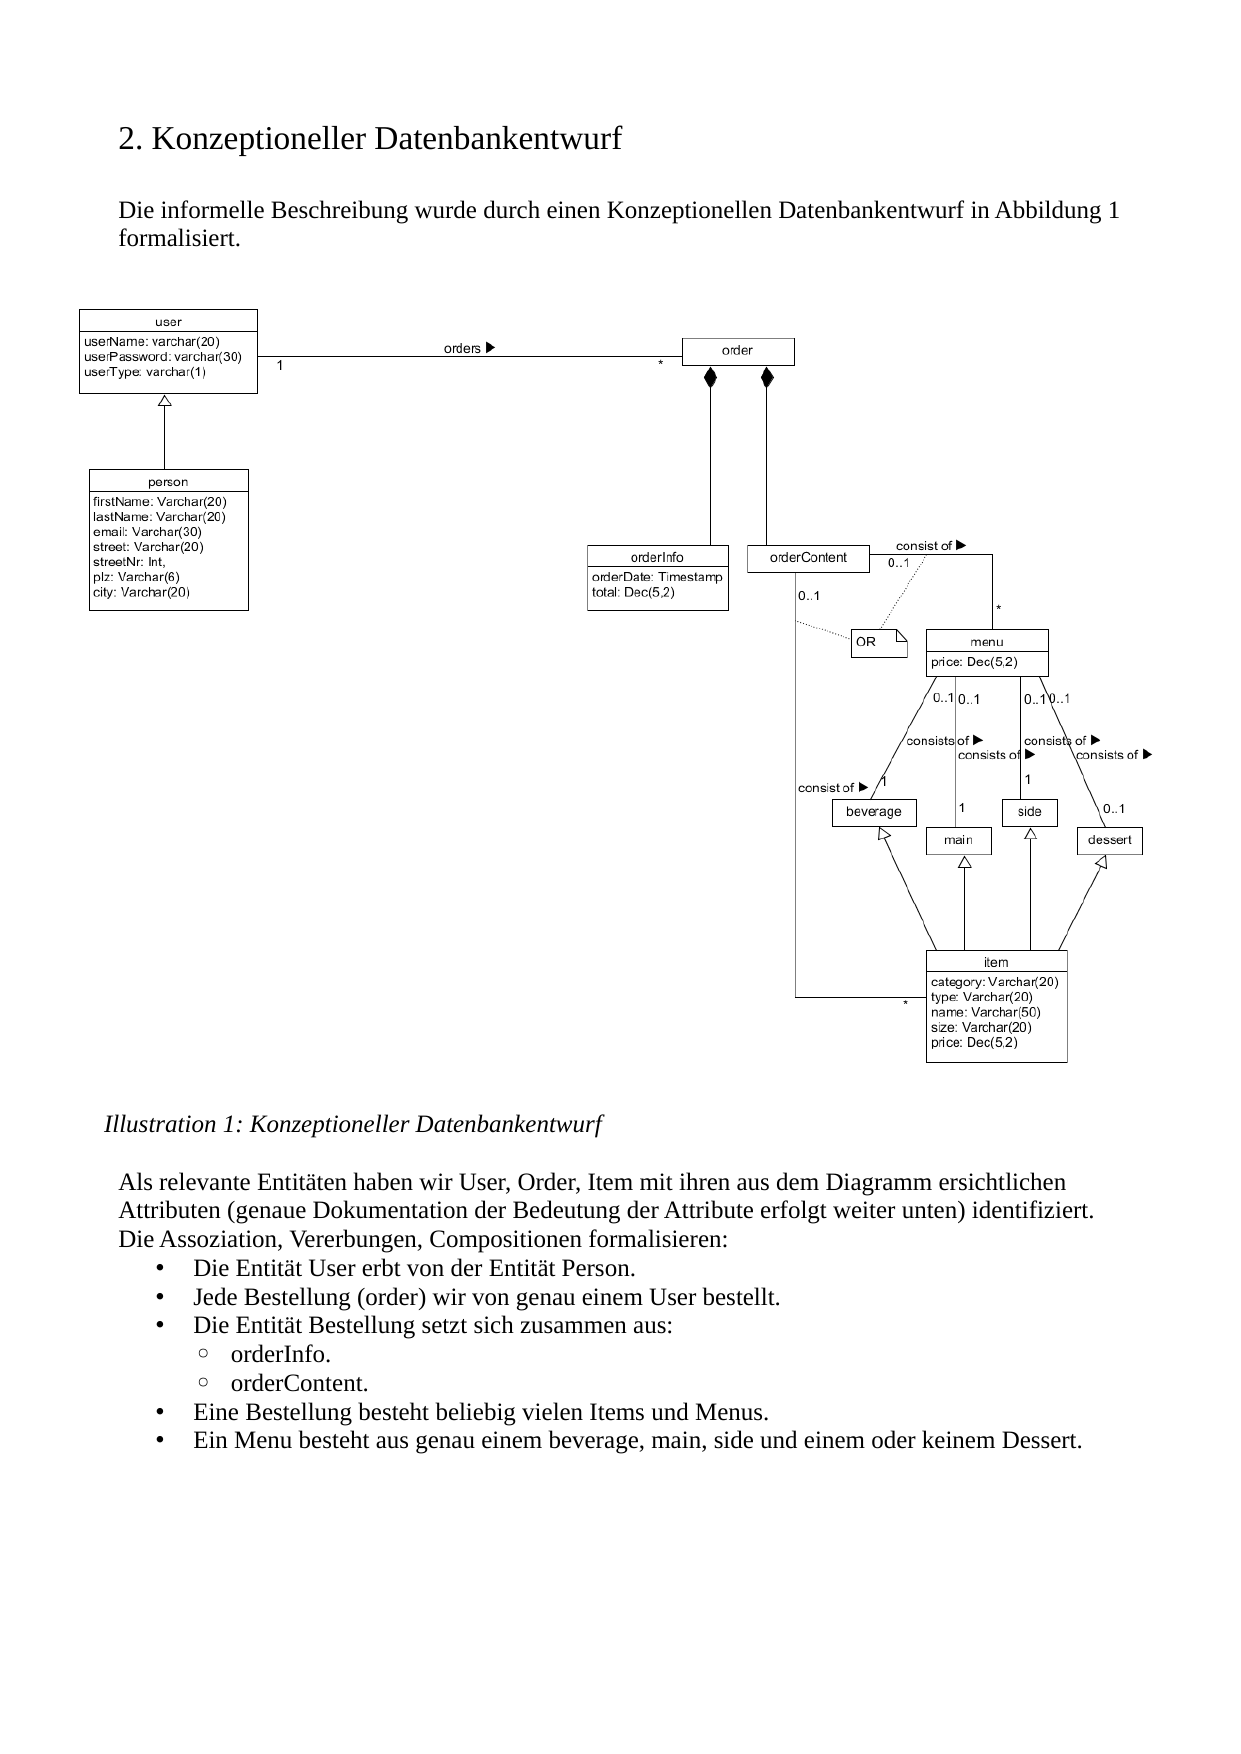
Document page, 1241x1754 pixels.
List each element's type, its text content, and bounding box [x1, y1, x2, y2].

list orderInfo. [193, 1339, 1122, 1368]
list Eine Bestellung besteht beliebig vielen Items und Menus. [156, 1397, 1122, 1425]
text Illustration 1: Konzeptioneller Datenbankentwurf [104, 1081, 1136, 1138]
text Als relevante Entitäten haben wir User, Order, Item mit ihren aus dem Diagramm ersichtlichen Attributen (genaue Dokumentation der Bedeutung der Attribute erfolgt weiter unten) identifiziert. Die Assoziation, Vererbungen, Compositionen formalisieren: [118, 1167, 1122, 1253]
list Jede Bestellung (order) wir von genau einem User bestellt. [156, 1282, 1122, 1310]
text Die informelle Beschreibung wurde durch einen Konzeptionellen Datenbankentwurf in Abbildung 1 formalisiert. [118, 195, 1122, 252]
list Die Entität User erbt von der Entität Person. [156, 1253, 1122, 1282]
picture [60, 290, 1180, 1081]
list orderContent. [193, 1368, 1122, 1397]
list Ein Menu besteht aus genau einem beverage, main, side und einem oder keinem Dessert. [156, 1425, 1122, 1454]
text 2. Konzeptioneller Datenbankentwurf [118, 118, 1122, 156]
list Die Entität Bestellung setzt sich zusammen aus: [156, 1310, 1122, 1339]
